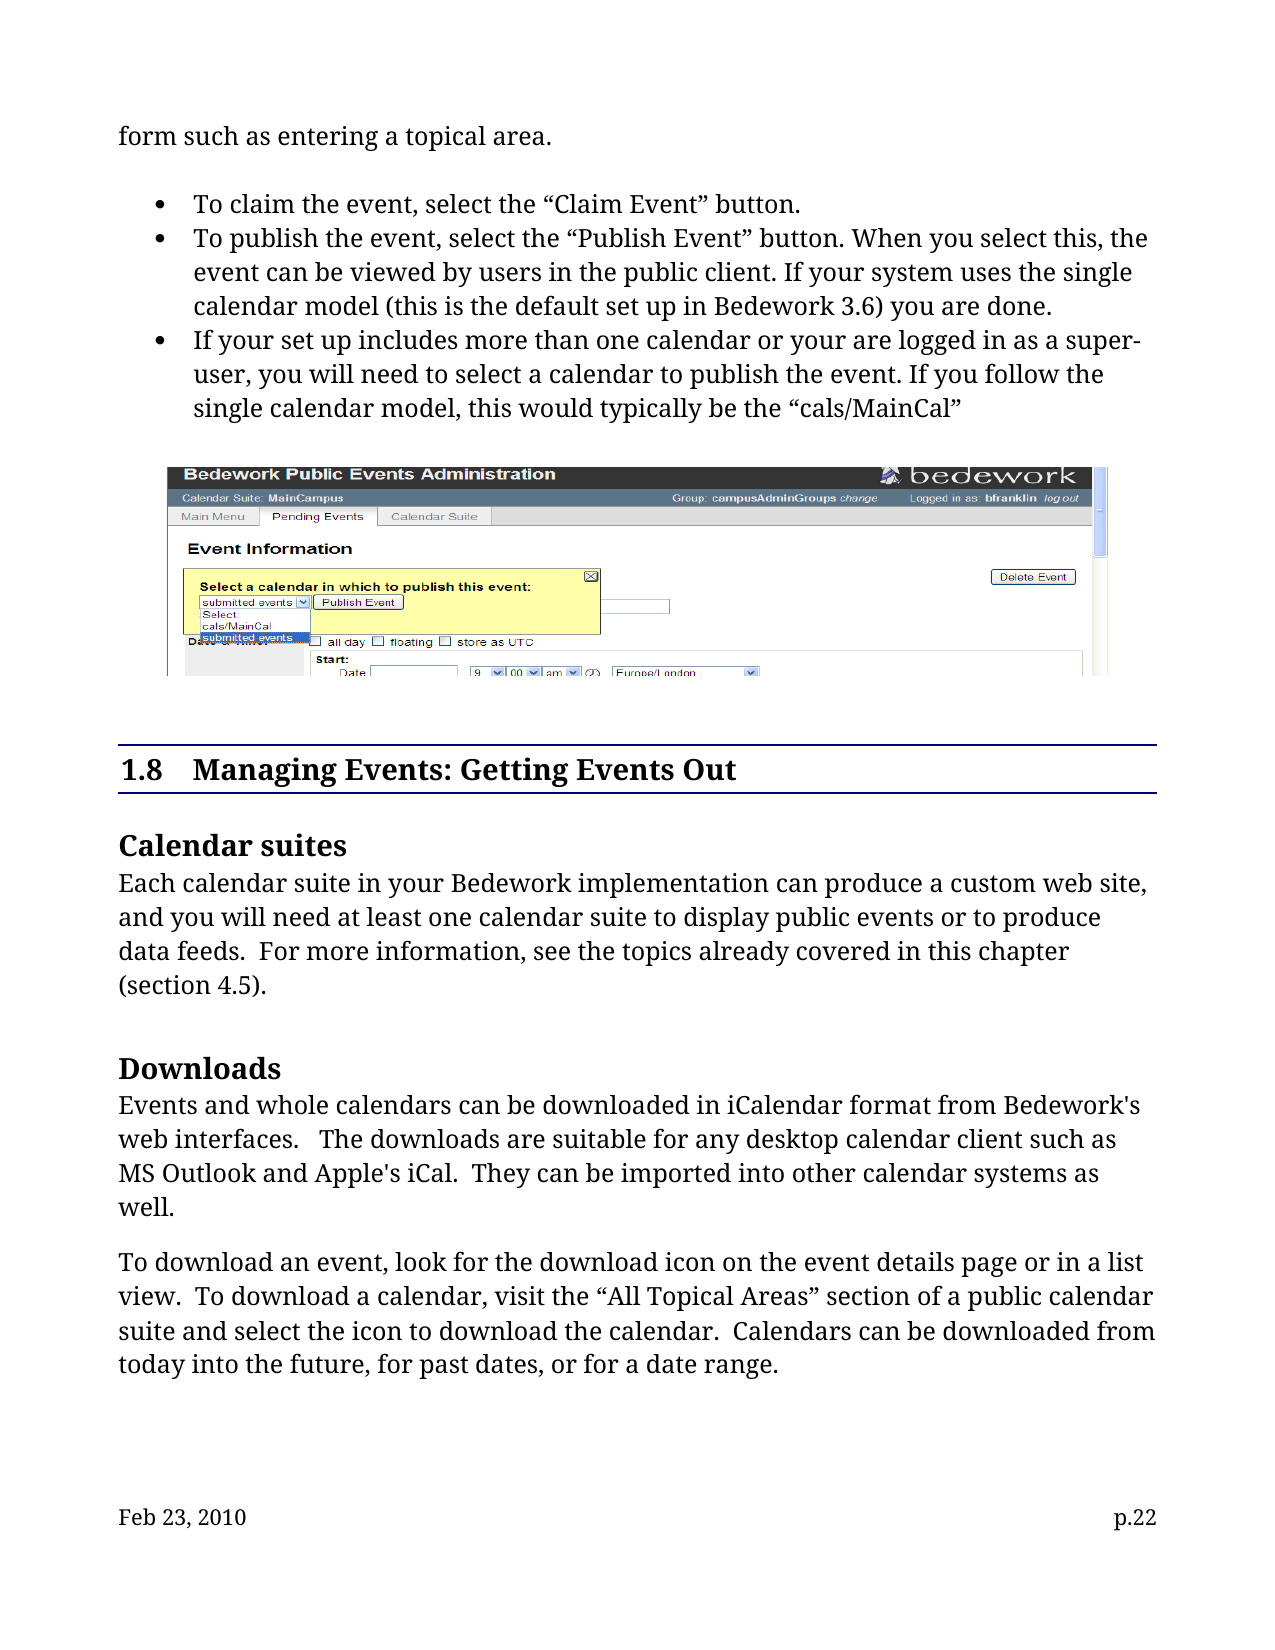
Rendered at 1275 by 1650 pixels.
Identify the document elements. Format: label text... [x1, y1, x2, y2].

subtitle Calendar suites [118, 826, 1157, 865]
list If your set up includes more than one calendar or your are logged in as a super-user, you will need to select a calendar to publish the event. If you follow the single calendar model, this would typically be the “cals/MainCal” [156, 322, 1157, 425]
list To claim the event, select the “Claim Event” button. [156, 186, 1157, 220]
text form such as entering a topical area. [118, 118, 1157, 152]
subtitle Downloads [118, 1048, 1157, 1088]
picture [166, 467, 1109, 676]
text To download an event, look for the download icon on the event details page or in a list view. To download a calendar, visit the “All Topical Areas” section of a public calendar suite and select the icon to download the calendar. Calendars can be downloaded from today into the future, for past dates, or for a date range. [118, 1245, 1157, 1381]
list To publish the event, select the “Publish Event” button. When you select this, the event can be viewed by users in the public client. If your system uses the single calendar model (this is the default set up in Bedework 3.6) you are done. [156, 220, 1157, 322]
text Events and whole calendars can be downloaded in iCalendar format from Bedework's web interfaces. The downloads are suitable for any desktop calendar client such as MS Outlook and Apple's iCal. They can be imported into other calendar systems as well. [118, 1088, 1157, 1224]
subtitle Managing Events: Getting Events Out [118, 746, 1157, 792]
text Each calendar suite in your Bedework implementation can produce a custom web site, and you will need at least one calendar suite to display public events or to produce data feeds. For more information, see the topics already covered in this chapter (section 4.5). [118, 865, 1157, 1001]
